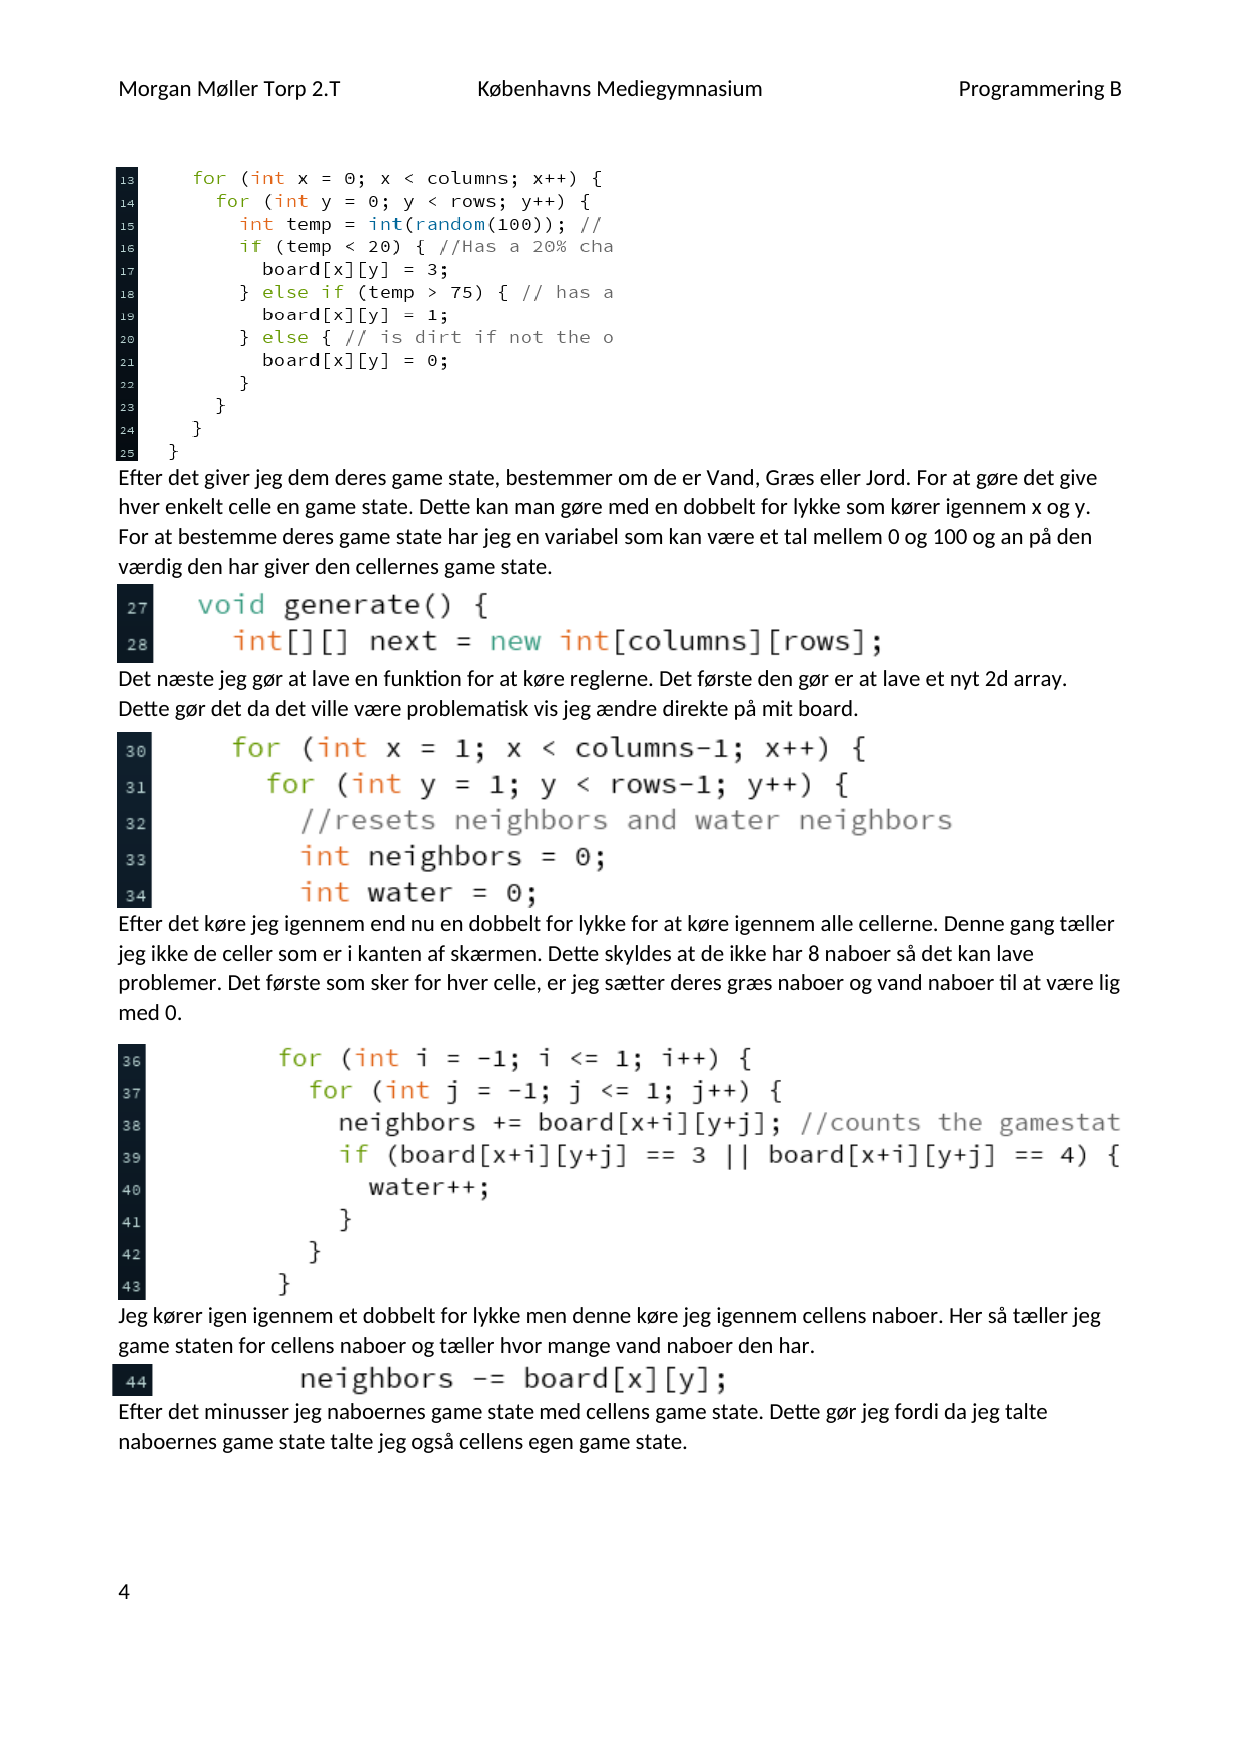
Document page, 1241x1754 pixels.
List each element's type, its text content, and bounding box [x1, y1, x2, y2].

text Efter det minusser jeg naboernes game state med cellens game state. Dette gør jeg fordi da jeg talte naboernes game state talte jeg også cellens egen game state. [118, 1377, 1122, 1455]
text Det næste jeg gør at lave en funktion for at køre reglerne. Det første den gør er at lave et nyt 2d array. Dette gør det da det ville være problematisk vis jeg ændre direkte på mit board. [118, 598, 1122, 722]
text Jeg kører igen igennem et dobbelt for lykke men denne køre jeg igennem cellens naboer. Her så tæller jeg game staten for cellens naboer og tæller hvor mange vand naboer den har. [118, 1300, 1122, 1359]
text Efter det køre jeg igennem end nu en dobbelt for lykke for at køre igennem alle cellerne. Denne gang tæller jeg ikke de celler som er i kanten af skærmen. Dette skyldes at de ikke har 8 naboer så det kan lave problemer. Det første som sker for hver celle, er jeg sætter deres græs naboer og vand naboer til at være lig med 0. [118, 740, 1122, 1026]
text Efter det giver jeg dem deres game state, bestemmer om de er Vand, Græs eller Jord. For at gøre det give hver enkelt celle en game state. Dette kan man gøre med en dobbelt for lykke som kører igennem x og y. For at bestemme deres game state har jeg en variabel som kan være et tal mellem 0 og 100 og an på den værdig den har giver den cellernes game state. [118, 177, 1122, 580]
